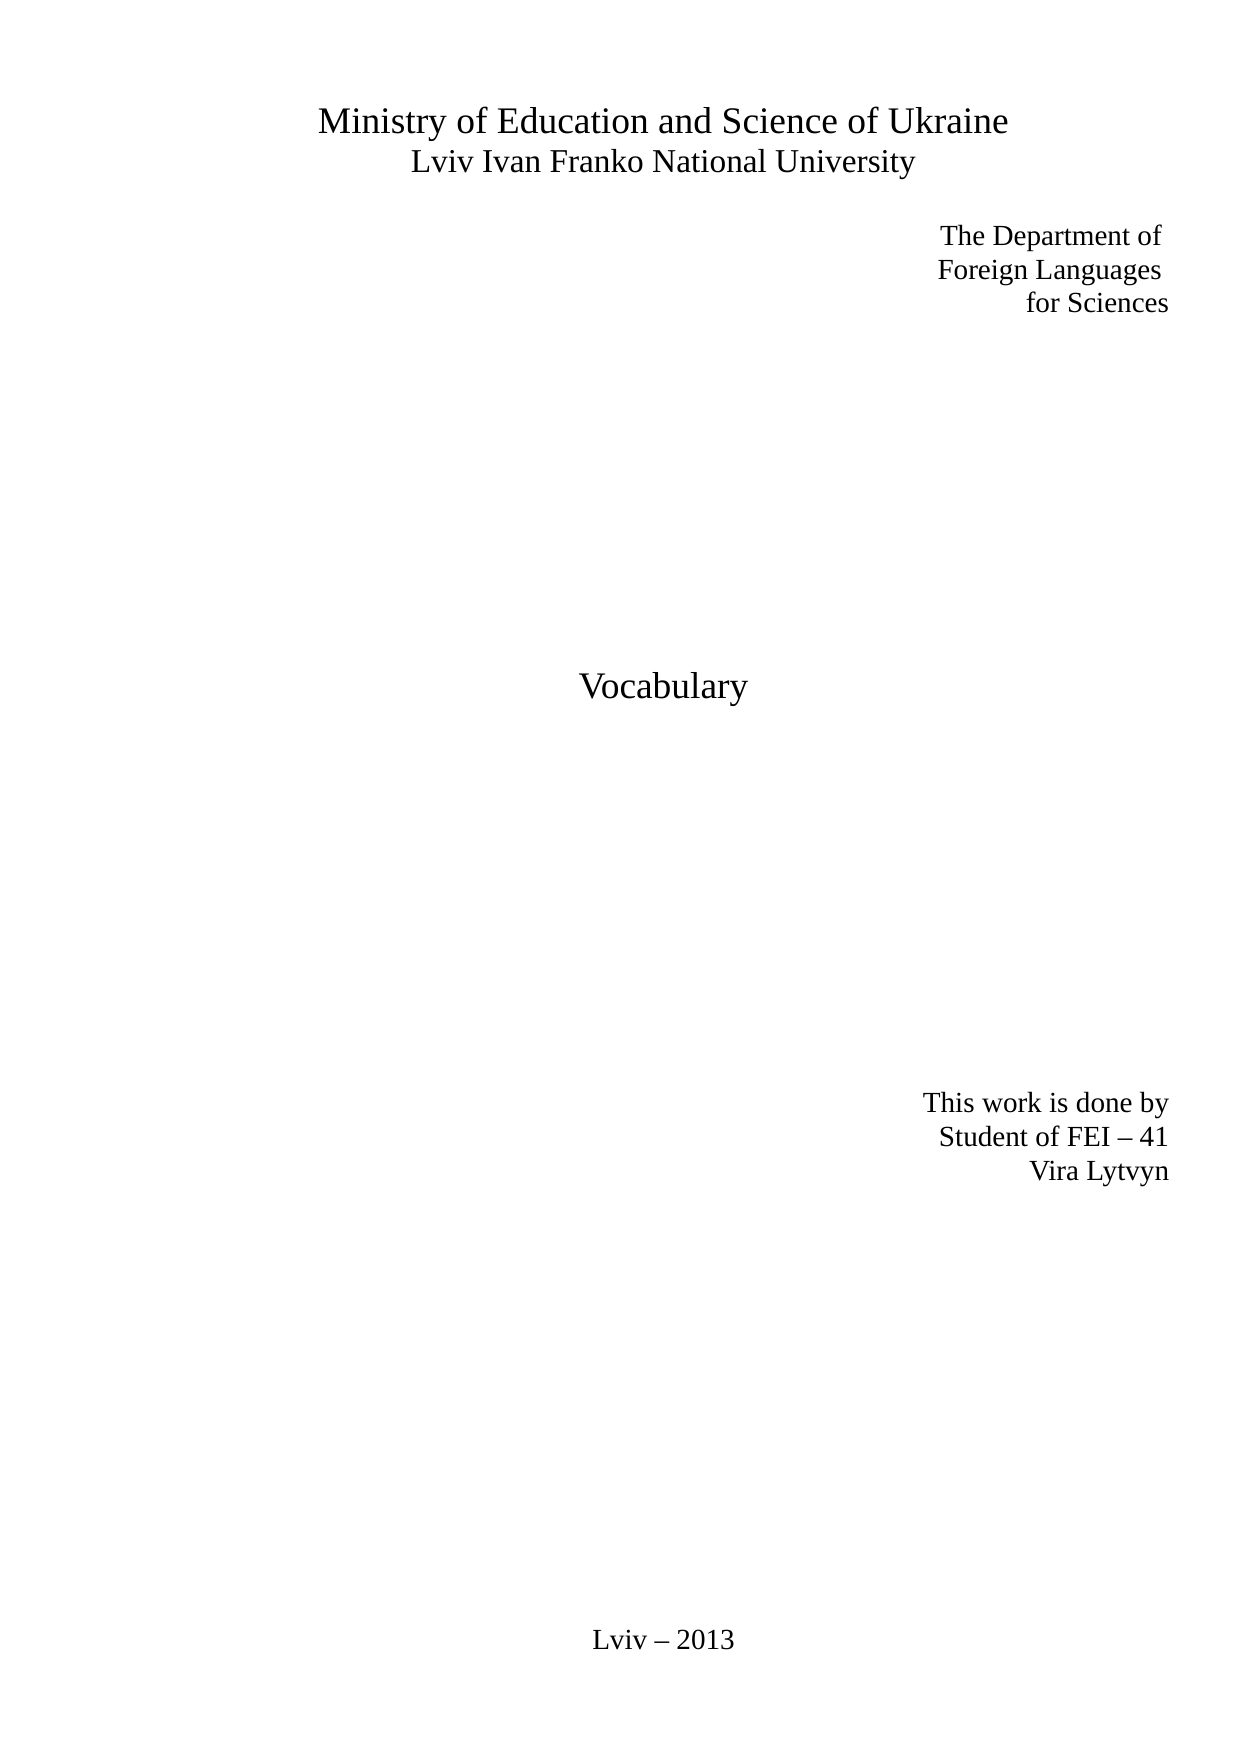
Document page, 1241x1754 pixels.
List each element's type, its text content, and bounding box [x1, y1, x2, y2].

text The Department of [158, 218, 1169, 252]
text Student of FEI – 41 [158, 1119, 1169, 1153]
text Lviv Ivan Franko National University [158, 142, 1169, 180]
text This work is done by [158, 1086, 1169, 1119]
text Lviv – 2013 [158, 1622, 1169, 1656]
text Ministry of Education and Science of Ukraine [158, 98, 1169, 142]
text Vocabulary [158, 664, 1169, 707]
text Foreign Languages [158, 252, 1169, 285]
text Vira Lytvyn [158, 1153, 1169, 1186]
text for Sciences [158, 285, 1169, 319]
